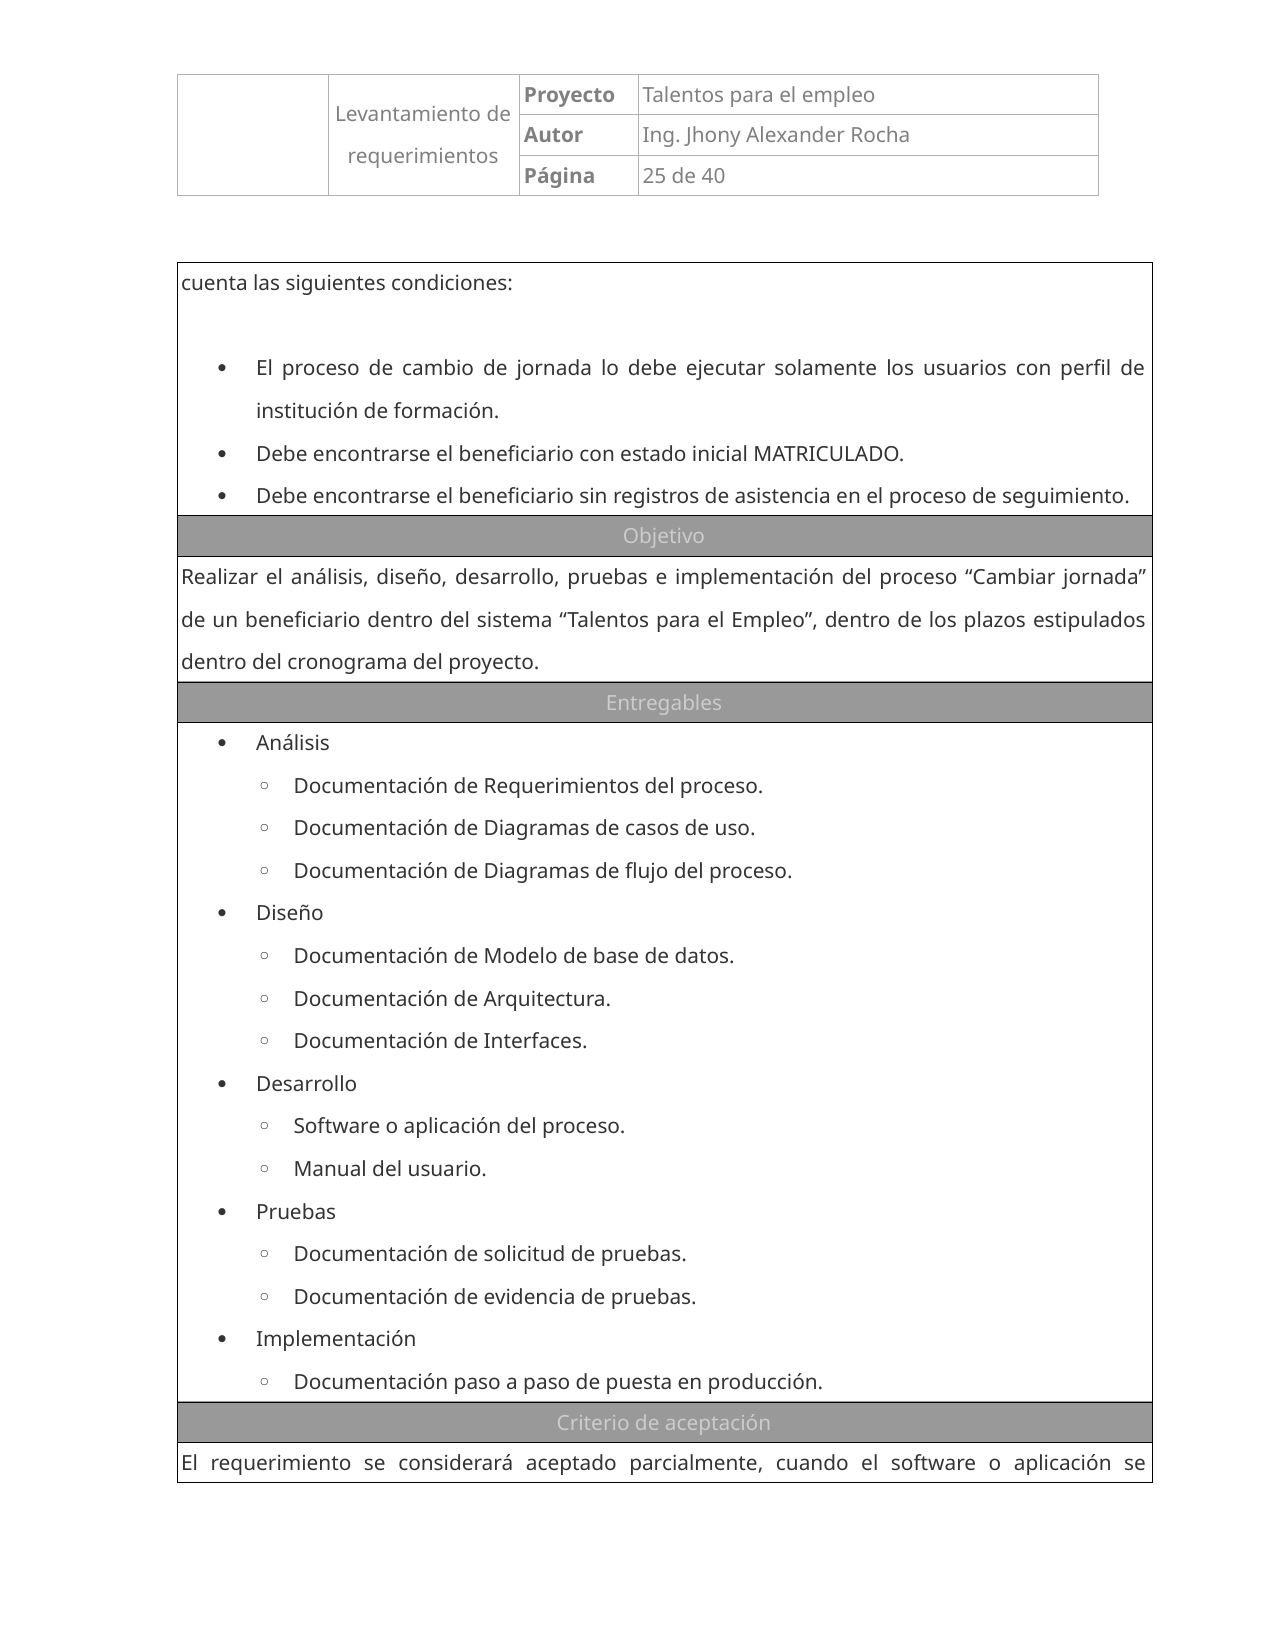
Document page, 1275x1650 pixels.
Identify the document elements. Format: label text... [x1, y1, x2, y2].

table_cell Realizar el análisis, diseño, desarrollo, pruebas e implementación del proceso “Cambiar jornada” de un beneficiario dentro del sistema “Talentos para el Empleo”, dentro de los plazos estipulados dentro del cronograma del proyecto. [178, 557, 1152, 681]
table_cell Análisis Documentación de Requerimientos del proceso. Documentación de Diagramas de casos de uso. Documentación de Diagramas de flujo del proceso. Diseño Documentación de Modelo de base de datos. Documentación de Arquitectura. Documentación de Interfaces. Desarrollo Software o aplicación del proceso. Manual del usuario. Pruebas Documentación de solicitud de pruebas. Documentación de evidencia de pruebas. Implementación Documentación paso a paso de puesta en producción. [178, 723, 1152, 1401]
table_cell El requerimiento se considerará aceptado parcialmente, cuando el software o aplicación se [178, 1443, 1152, 1482]
table_cell Objetivo [178, 516, 1152, 556]
table_cell cuenta las siguientes condiciones: El proceso de cambio de jornada lo debe ejecutar solamente los usuarios con perfil de institución de formación. Debe encontrarse el beneficiario con estado inicial MATRICULADO. Debe encontrarse el beneficiario sin registros de asistencia en el proceso de seguimiento. [178, 263, 1152, 515]
table_cell Criterio de aceptación [178, 1403, 1152, 1442]
table_cell Entregables [178, 683, 1152, 722]
